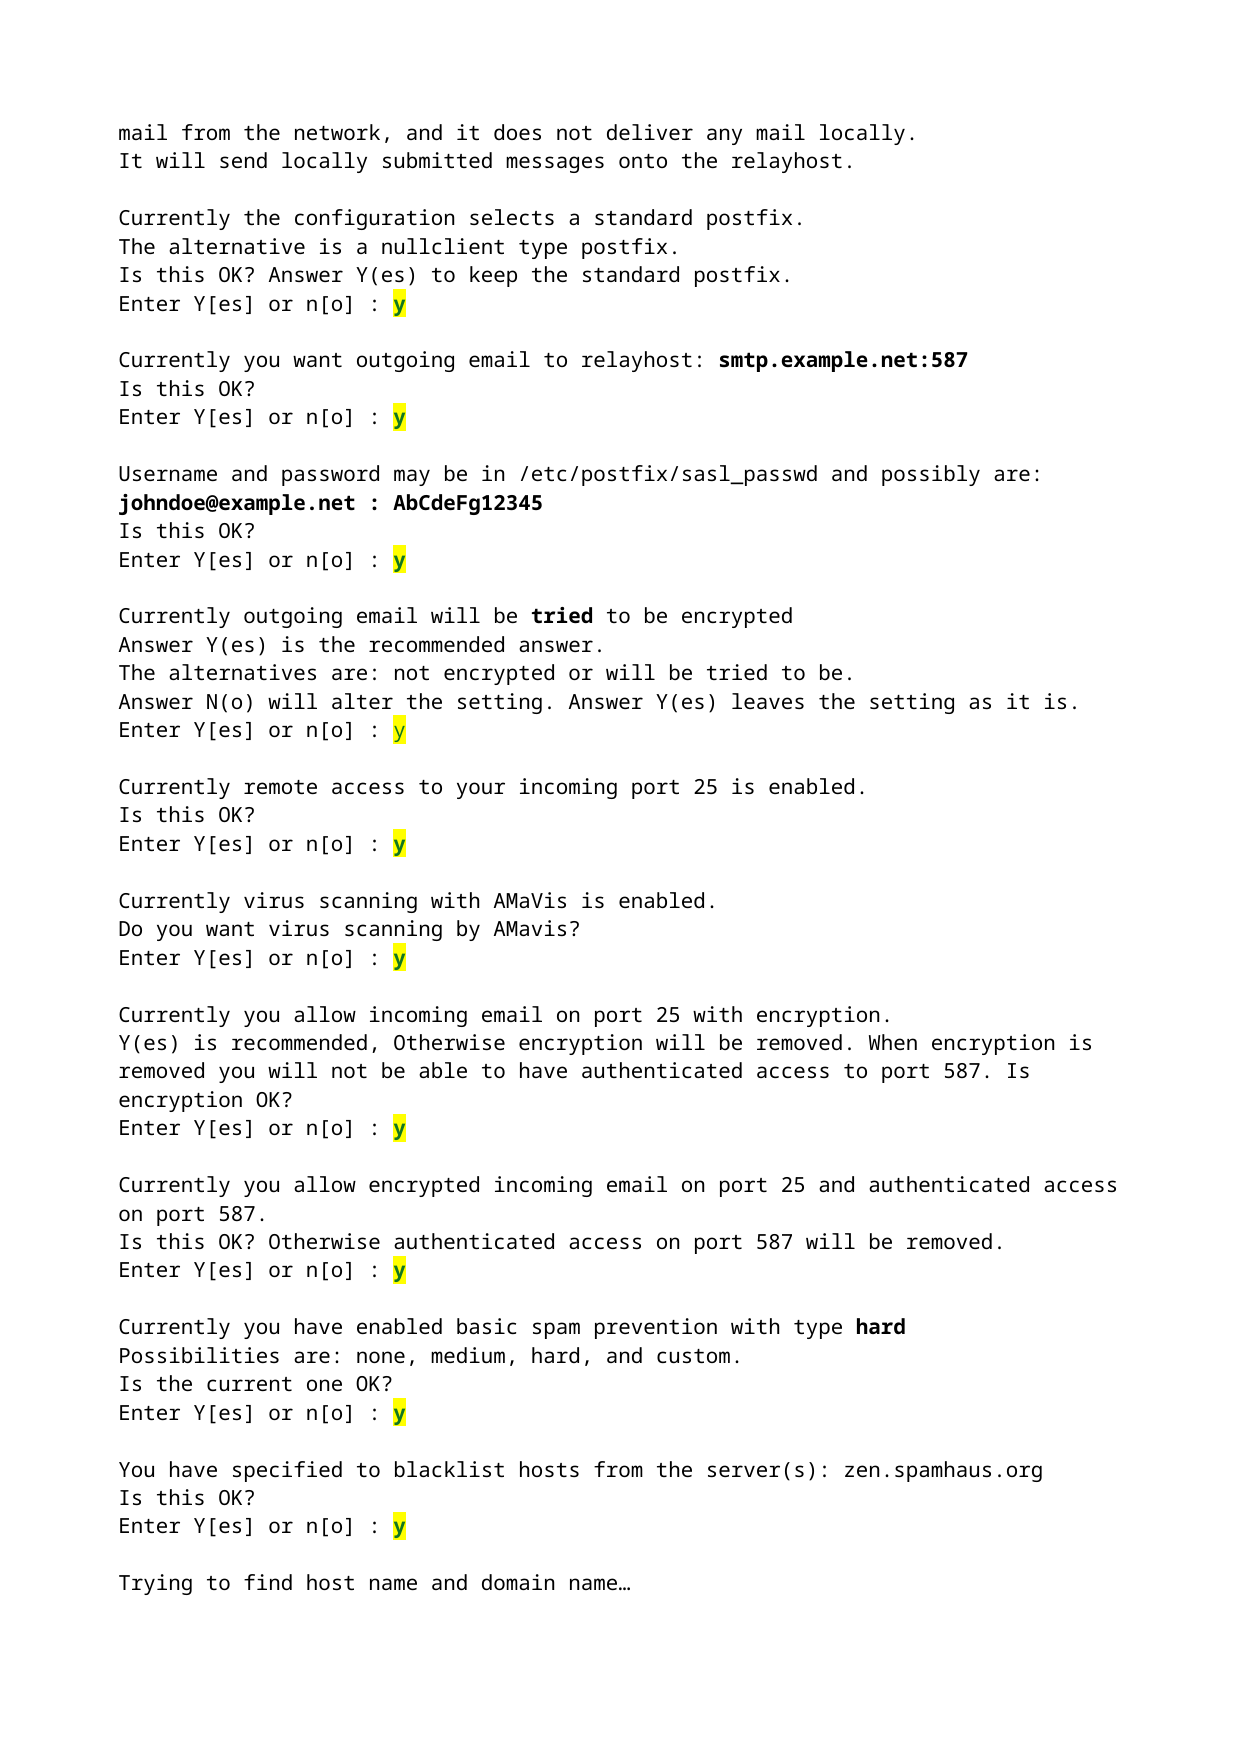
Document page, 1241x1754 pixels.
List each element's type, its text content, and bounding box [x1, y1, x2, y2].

text Enter Y[es] or n[o] : y [118, 1256, 1122, 1284]
text removed you will not be able to have authenticated access to port 587. Is encryption OK? [118, 1057, 1122, 1113]
text Currently virus scanning with AMaVis is enabled. [118, 886, 1122, 914]
text Username and password may be in /etc/postfix/sasl_passwd and possibly are: johndoe@example.net : AbCdeFg12345 [118, 459, 1122, 516]
text The alternative is a nullclient type postfix. [118, 232, 1122, 260]
text Is this OK? [118, 801, 1122, 829]
text Is this OK? [118, 516, 1122, 545]
text Enter Y[es] or n[o] : y [118, 829, 1122, 857]
text mail from the network, and it does not deliver any mail locally. [118, 118, 1122, 147]
text Currently outgoing email will be tried to be encrypted [118, 602, 1122, 630]
text Trying to find host name and domain name… [118, 1568, 1122, 1597]
text Currently you allow incoming email on port 25 with encryption. [118, 1000, 1122, 1028]
text Currently you have enabled basic spam prevention with type hard [118, 1312, 1122, 1341]
text Enter Y[es] or n[o] : y [118, 289, 1122, 317]
text Currently the configuration selects a standard postfix. [118, 203, 1122, 232]
text Currently remote access to your incoming port 25 is enabled. [118, 772, 1122, 801]
text Currently you allow encrypted incoming email on port 25 and authenticated access on port 587. [118, 1170, 1122, 1227]
text Y(es) is recommended, Otherwise encryption will be removed. When encryption is [118, 1028, 1122, 1057]
text Enter Y[es] or n[o] : y [118, 402, 1122, 431]
text Is this OK? [118, 374, 1122, 402]
text Answer Y(es) is the recommended answer. [118, 630, 1122, 658]
text The alternatives are: not encrypted or will be tried to be. [118, 658, 1122, 687]
text Is this OK? Otherwise authenticated access on port 587 will be removed. [118, 1227, 1122, 1256]
text Is the current one OK? [118, 1369, 1122, 1398]
text Enter Y[es] or n[o] : y [118, 943, 1122, 971]
text You have specified to blacklist hosts from the server(s): zen.spamhaus.org [118, 1455, 1122, 1483]
text Answer N(o) will alter the setting. Answer Y(es) leaves the setting as it is. [118, 687, 1122, 715]
text Enter Y[es] or n[o] : y [118, 715, 1122, 744]
text Do you want virus scanning by AMavis? [118, 914, 1122, 943]
text Is this OK? Answer Y(es) to keep the standard postfix. [118, 260, 1122, 289]
text Is this OK? [118, 1483, 1122, 1512]
text Possibilities are: none, medium, hard, and custom. [118, 1341, 1122, 1369]
text Enter Y[es] or n[o] : y [118, 1113, 1122, 1142]
text Enter Y[es] or n[o] : y [118, 1398, 1122, 1426]
text It will send locally submitted messages onto the relayhost. [118, 147, 1122, 175]
text Enter Y[es] or n[o] : y [118, 1512, 1122, 1540]
text Enter Y[es] or n[o] : y [118, 545, 1122, 573]
text Currently you want outgoing email to relayhost: smtp.example.net:587 [118, 346, 1122, 374]
